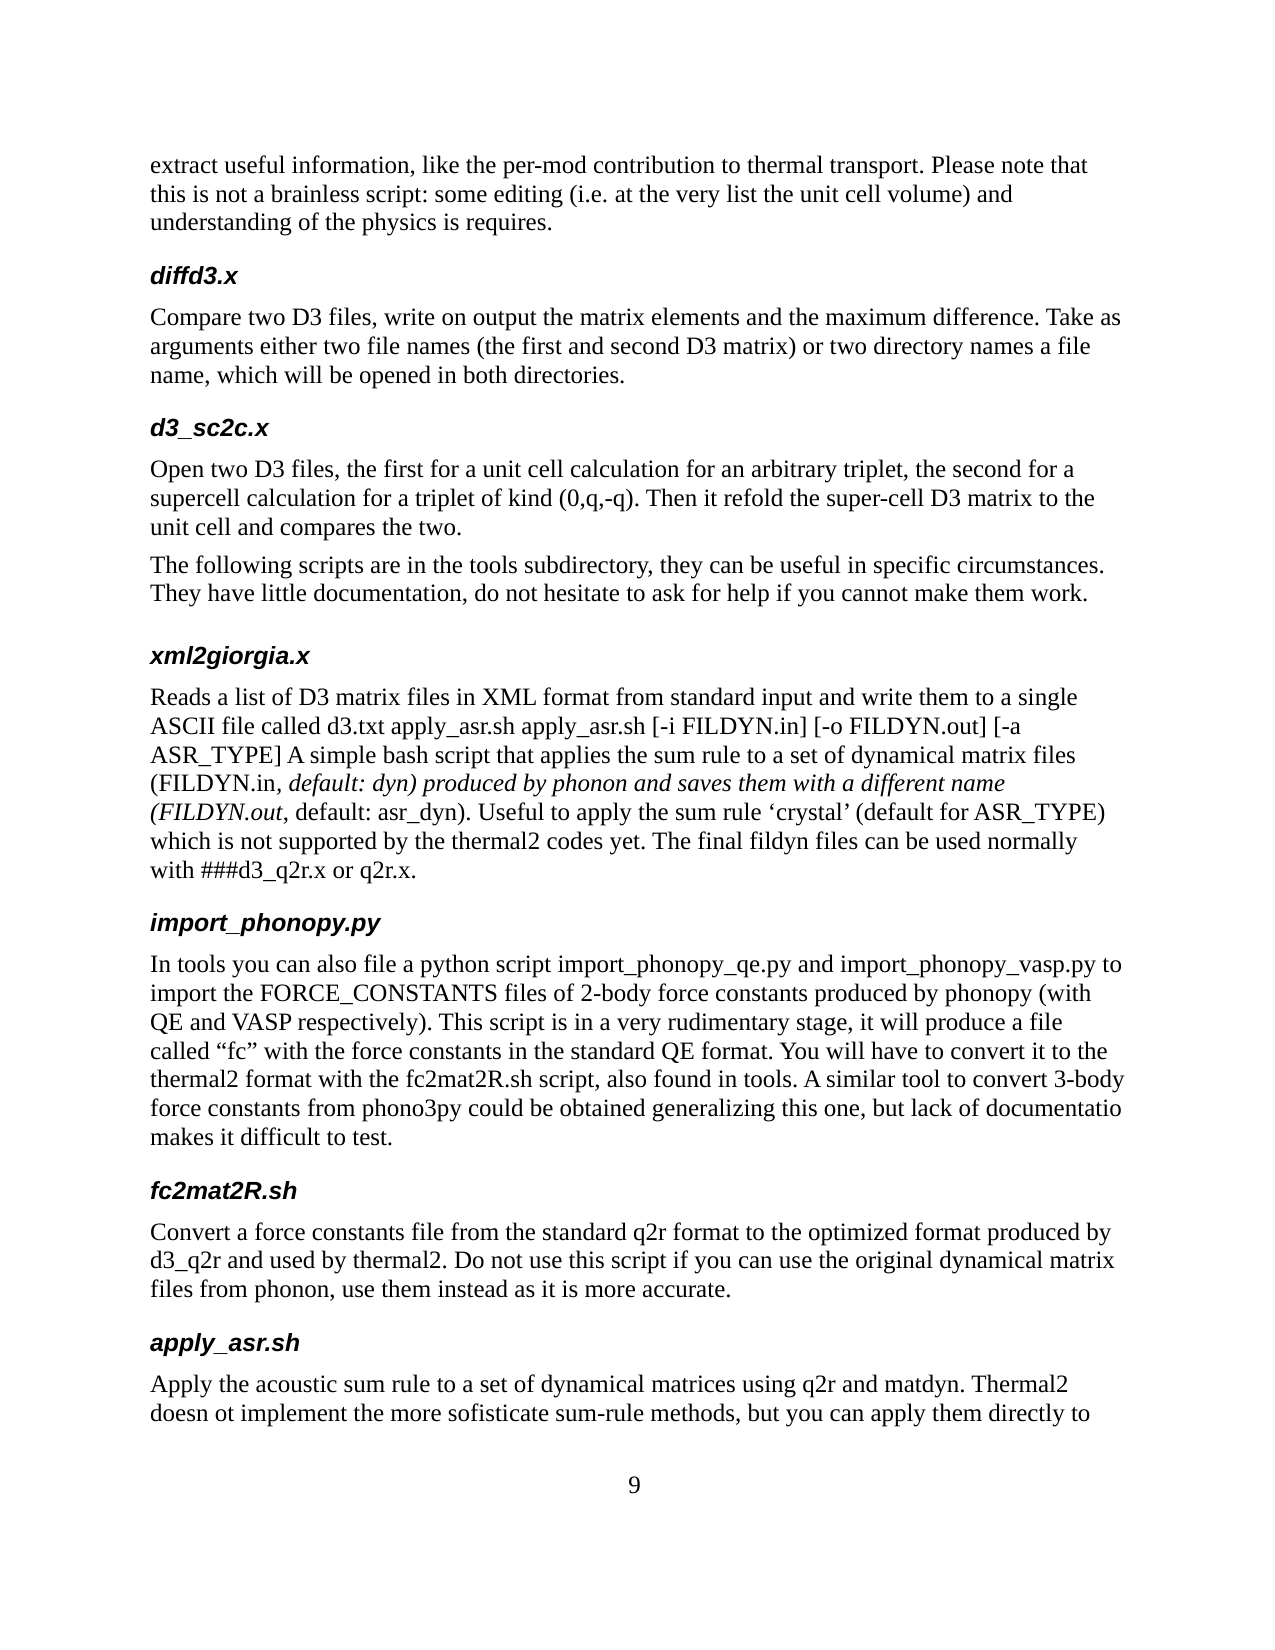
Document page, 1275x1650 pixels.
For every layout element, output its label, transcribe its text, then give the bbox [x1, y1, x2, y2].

text The following scripts are in the tools subdirectory, they can be useful in specific circumstances. They have little documentation, do not hesitate to ask for help if you cannot make them work. [150, 550, 1125, 607]
subtitle diffd3.x [150, 261, 1125, 290]
text Open two D3 files, the first for a unit cell calculation for an arbitrary triplet, the second for a supercell calculation for a triplet of kind (0,q,-q). Then it refold the super-cell D3 matrix to the unit cell and compares the two. [150, 454, 1125, 541]
subtitle xml2giorgia.x [150, 641, 1125, 670]
text Reads a list of D3 matrix files in XML format from standard input and write them to a single ASCII file called d3.txt apply_asr.sh apply_asr.sh [-i FILDYN.in] [-o FILDYN.out] [-a ASR_TYPE] A simple bash script that applies the sum rule to a set of dynamical matrix files (FILDYN.in, default: dyn) produced by phonon and saves them with a different name (FILDYN.out, default: asr_dyn). Useful to apply the sum rule ‘crystal’ (default for ASR_TYPE) which is not supported by the thermal2 codes yet. The final fildyn files can be used normally with ###d3_q2r.x or q2r.x. [150, 682, 1125, 883]
text Apply the acoustic sum rule to a set of dynamical matrices using q2r and matdyn. Thermal2 doesn ot implement the more sofisticate sum-rule methods, but you can apply them directly to [150, 1369, 1125, 1427]
subtitle d3_sc2c.x [150, 413, 1125, 442]
text Compare two D3 files, write on output the matrix elements and the maximum difference. Take as arguments either two file names (the first and second D3 matrix) or two directory names a file name, which will be opened in both directories. [150, 302, 1125, 388]
subtitle fc2mat2R.sh [150, 1176, 1125, 1204]
subtitle apply_asr.sh [150, 1328, 1125, 1357]
subtitle import_phonopy.py [150, 908, 1125, 937]
text Convert a force constants file from the standard q2r format to the optimized format produced by d3_q2r and used by thermal2. Do not use this script if you can use the original dynamical matrix files from phonon, use them instead as it is more accurate. [150, 1217, 1125, 1303]
text In tools you can also file a python script import_phonopy_qe.py and import_phonopy_vasp.py to import the FORCE_CONSTANTS files of 2-body force constants produced by phonopy (with QE and VASP respectively). This script is in a very rudimentary stage, it will produce a file called “fc” with the force constants in the standard QE format. You will have to convert it to the thermal2 format with the fc2mat2R.sh script, also found in tools. A similar tool to convert 3-body force constants from phono3py could be obtained generalizing this one, but lack of documentatio makes it difficult to test. [150, 949, 1125, 1151]
text extract useful information, like the per-mod contribution to thermal transport. Please note that this is not a brainless script: some editing (i.e. at the very list the unit cell volume) and understanding of the physics is requires. [150, 150, 1125, 236]
